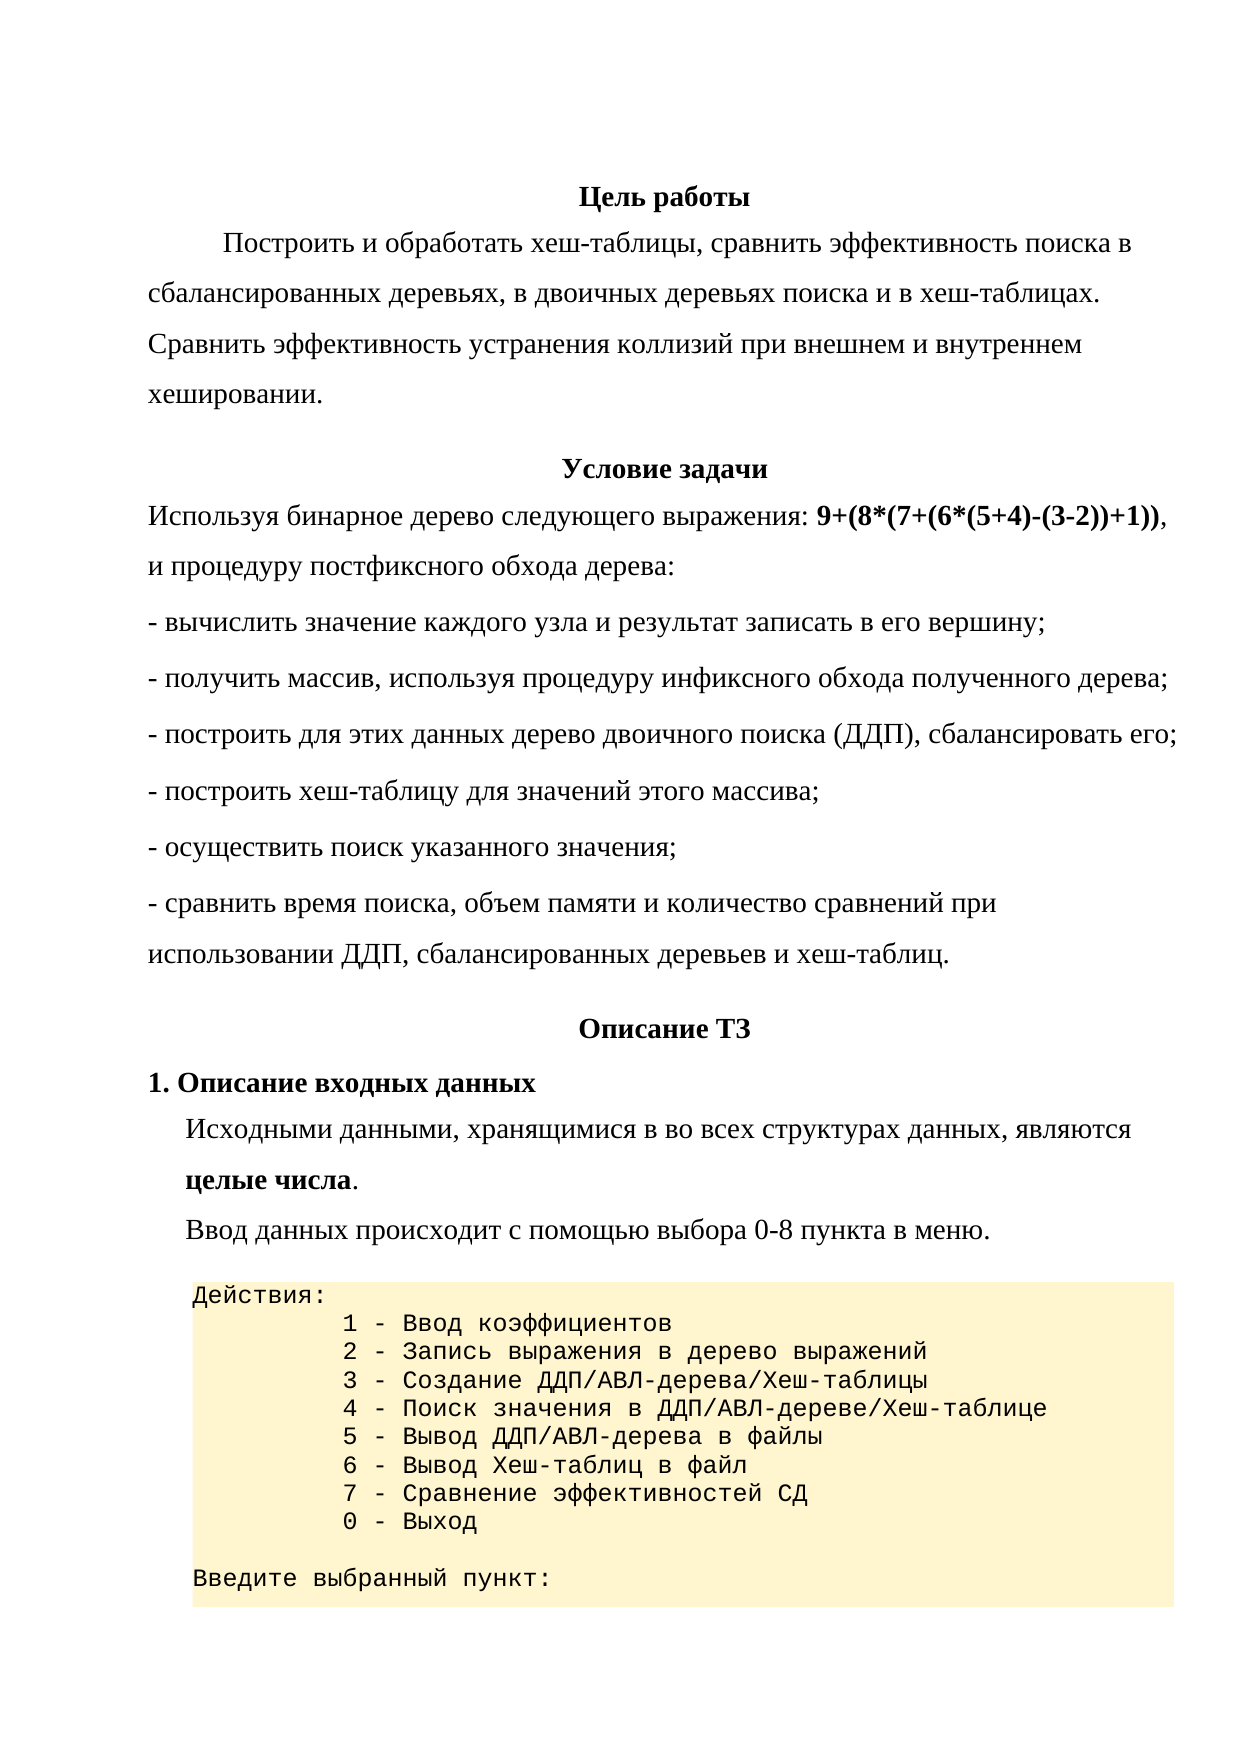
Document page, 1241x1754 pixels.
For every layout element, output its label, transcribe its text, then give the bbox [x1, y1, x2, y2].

subtitle 1. Описание входных данных [148, 1065, 1181, 1099]
text - получить массив, используя процедуру инфиксного обхода полученного дерева; [148, 660, 1181, 694]
text - осуществить поиск указанного значения; [148, 829, 1181, 863]
text - сравнить время поиска, объем памяти и количество сравнений при использовании ДДП, сбалансированных деревьев и хеш-таблиц. [148, 885, 1181, 969]
subtitle Описание ТЗ [148, 1011, 1181, 1044]
text Используя бинарное дерево следующего выражения: 9+(8*(7+(6*(5+4)-(3-2))+1)), и процедуру постфиксного обхода дерева: [148, 498, 1181, 581]
subtitle Условие задачи [148, 452, 1181, 485]
text Ввод данных происходит с помощью выбора 0-8 пункта в меню. [185, 1212, 1181, 1246]
text - построить для этих данных дерево двоичного поиска (ДДП), сбалансировать его; [148, 717, 1181, 750]
text Исходными данными, хранящимися в во всех структурах данных, являются целые числа. [185, 1111, 1181, 1195]
text Построить и обработать хеш-таблицы, сравнить эффективность поиска в сбалансированных деревьях, в двоичных деревьях поиска и в хеш-таблицах. Сравнить эффективность устранения коллизий при внешнем и внутреннем хешировании. [148, 225, 1181, 410]
text - построить хеш-таблицу для значений этого массива; [148, 773, 1181, 806]
subtitle Цель работы [148, 179, 1181, 213]
text - вычислить значение каждого узла и результат записать в его вершину; [148, 604, 1181, 638]
